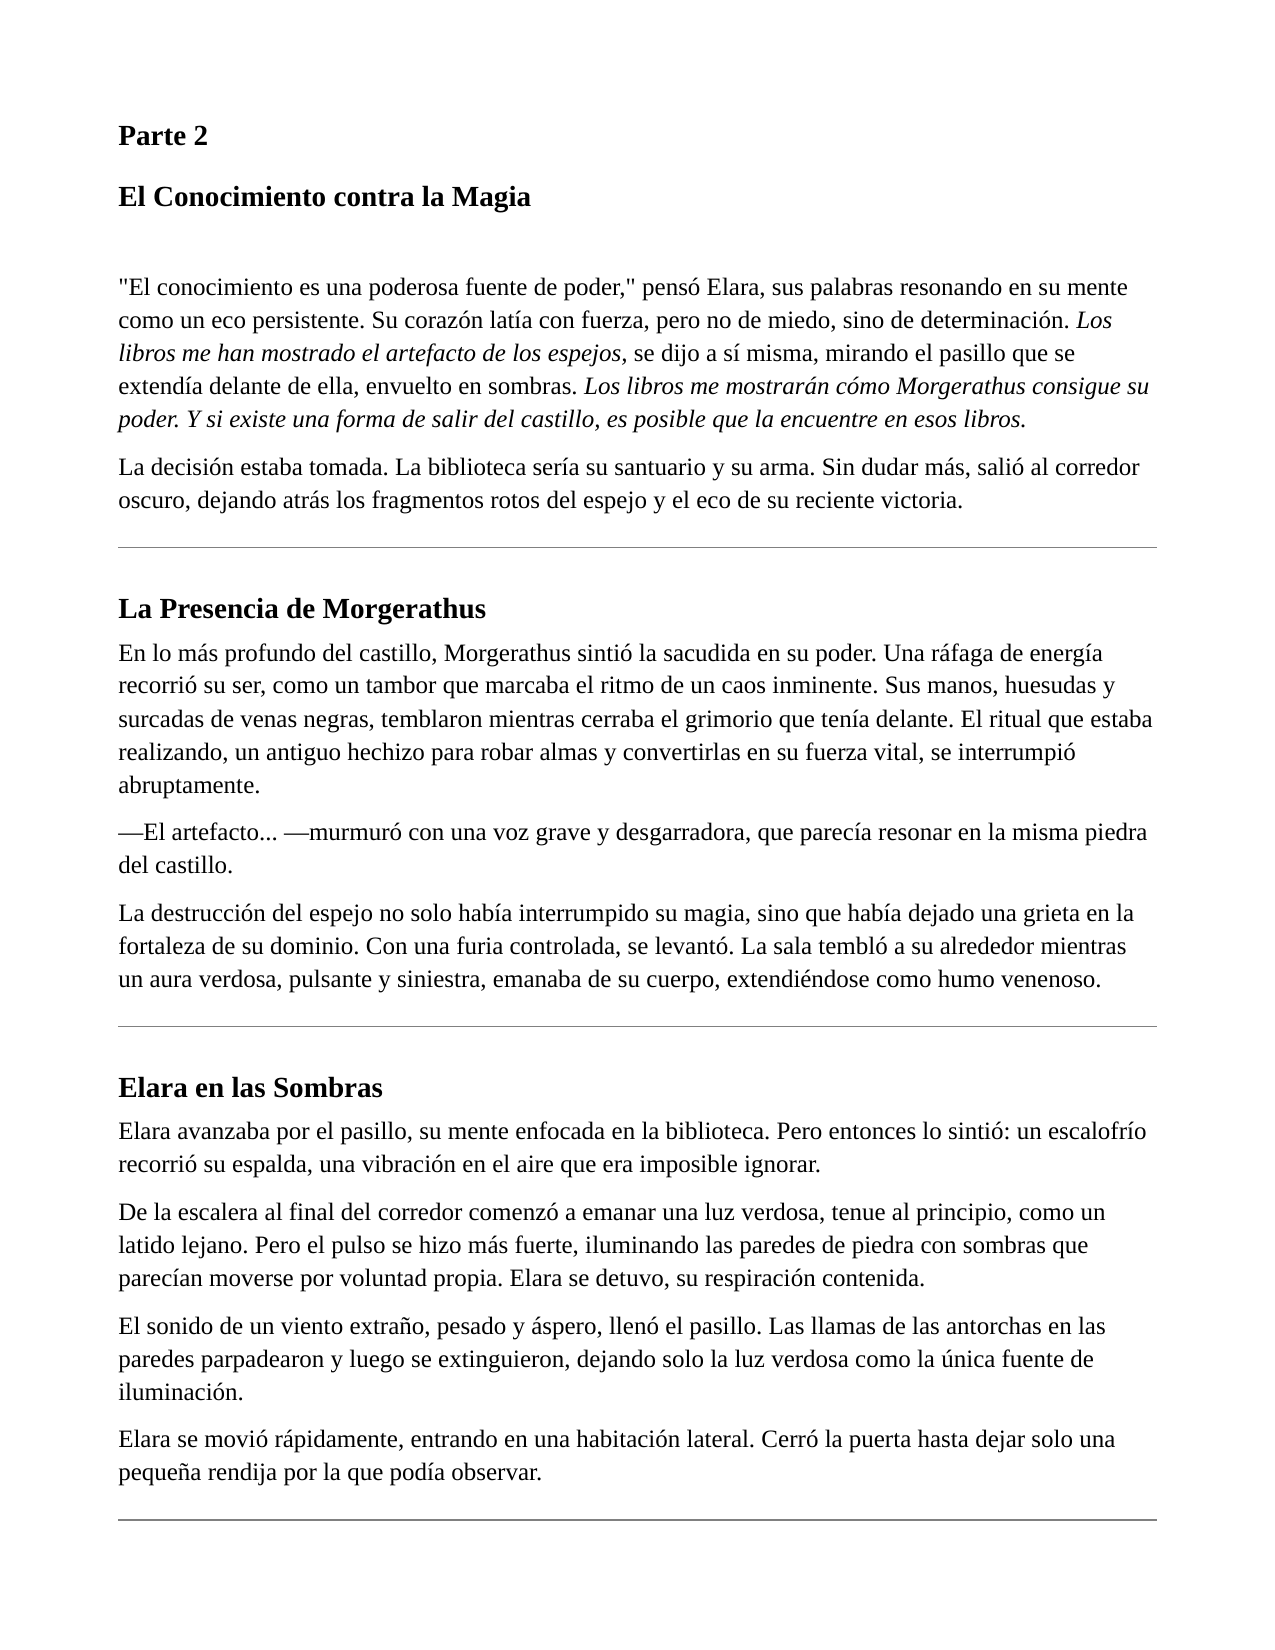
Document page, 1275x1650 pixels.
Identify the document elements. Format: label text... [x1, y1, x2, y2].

text De la escalera al final del corredor comenzó a emanar una luz verdosa, tenue al principio, como un latido lejano. Pero el pulso se hizo más fuerte, iluminando las paredes de piedra con sombras que parecían moverse por voluntad propia. Elara se detuvo, su respiración contenida. [118, 1197, 1157, 1292]
text —El artefacto... —murmuró con una voz grave y desgarradora, que parecía resonar en la misma piedra del castillo. [118, 817, 1157, 879]
text El sonido de un viento extraño, pesado y áspero, llenó el pasillo. Las llamas de las antorchas en las paredes parpadearon y luego se extinguieron, dejando solo la luz verdosa como la única fuente de iluminación. [118, 1311, 1157, 1406]
text Elara avanzaba por el pasillo, su mente enfocada en la biblioteca. Pero entonces lo sintió: un escalofrío recorrió su espalda, una vibración en el aire que era imposible ignorar. [118, 1116, 1157, 1178]
subtitle La Presencia de Morgerathus [118, 592, 1157, 625]
subtitle Parte 2 [118, 118, 1157, 152]
text "El conocimiento es una poderosa fuente de poder," pensó Elara, sus palabras resonando en su mente como un eco persistente. Su corazón latía con fuerza, pero no de miedo, sino de determinación. Los libros me han mostrado el artefacto de los espejos, se dijo a sí misma, mirando el pasillo que se extendía delante de ella, envuelto en sombras. Los libros me mostrarán cómo Morgerathus consigue su poder. Y si existe una forma de salir del castillo, es posible que la encuentre en esos libros. [118, 272, 1157, 433]
text En lo más profundo del castillo, Morgerathus sintió la sacudida en su poder. Una ráfaga de energía recorrió su ser, como un tambor que marcaba el ritmo de un caos inminente. Sus manos, huesudas y surcadas de venas negras, temblaron mientras cerraba el grimorio que tenía delante. El ritual que estaba realizando, un antiguo hechizo para robar almas y convertirlas en su fuerza vital, se interrumpió abruptamente. [118, 638, 1157, 798]
subtitle Elara en las Sombras [118, 1070, 1157, 1104]
text La decisión estaba tomada. La biblioteca sería su santuario y su arma. Sin dudar más, salió al corredor oscuro, dejando atrás los fragmentos rotos del espejo y el eco de su reciente victoria. [118, 452, 1157, 514]
text Elara se movió rápidamente, entrando en una habitación lateral. Cerró la puerta hasta dejar solo una pequeña rendija por la que podía observar. [118, 1424, 1157, 1486]
subtitle El Conocimiento contra la Magia [118, 179, 1157, 212]
text La destrucción del espejo no solo había interrumpido su magia, sino que había dejado una grieta en la fortaleza de su dominio. Con una furia controlada, se levantó. La sala tembló a su alrededor mientras un aura verdosa, pulsante y siniestra, emanaba de su cuerpo, extendiéndose como humo venenoso. [118, 898, 1157, 993]
